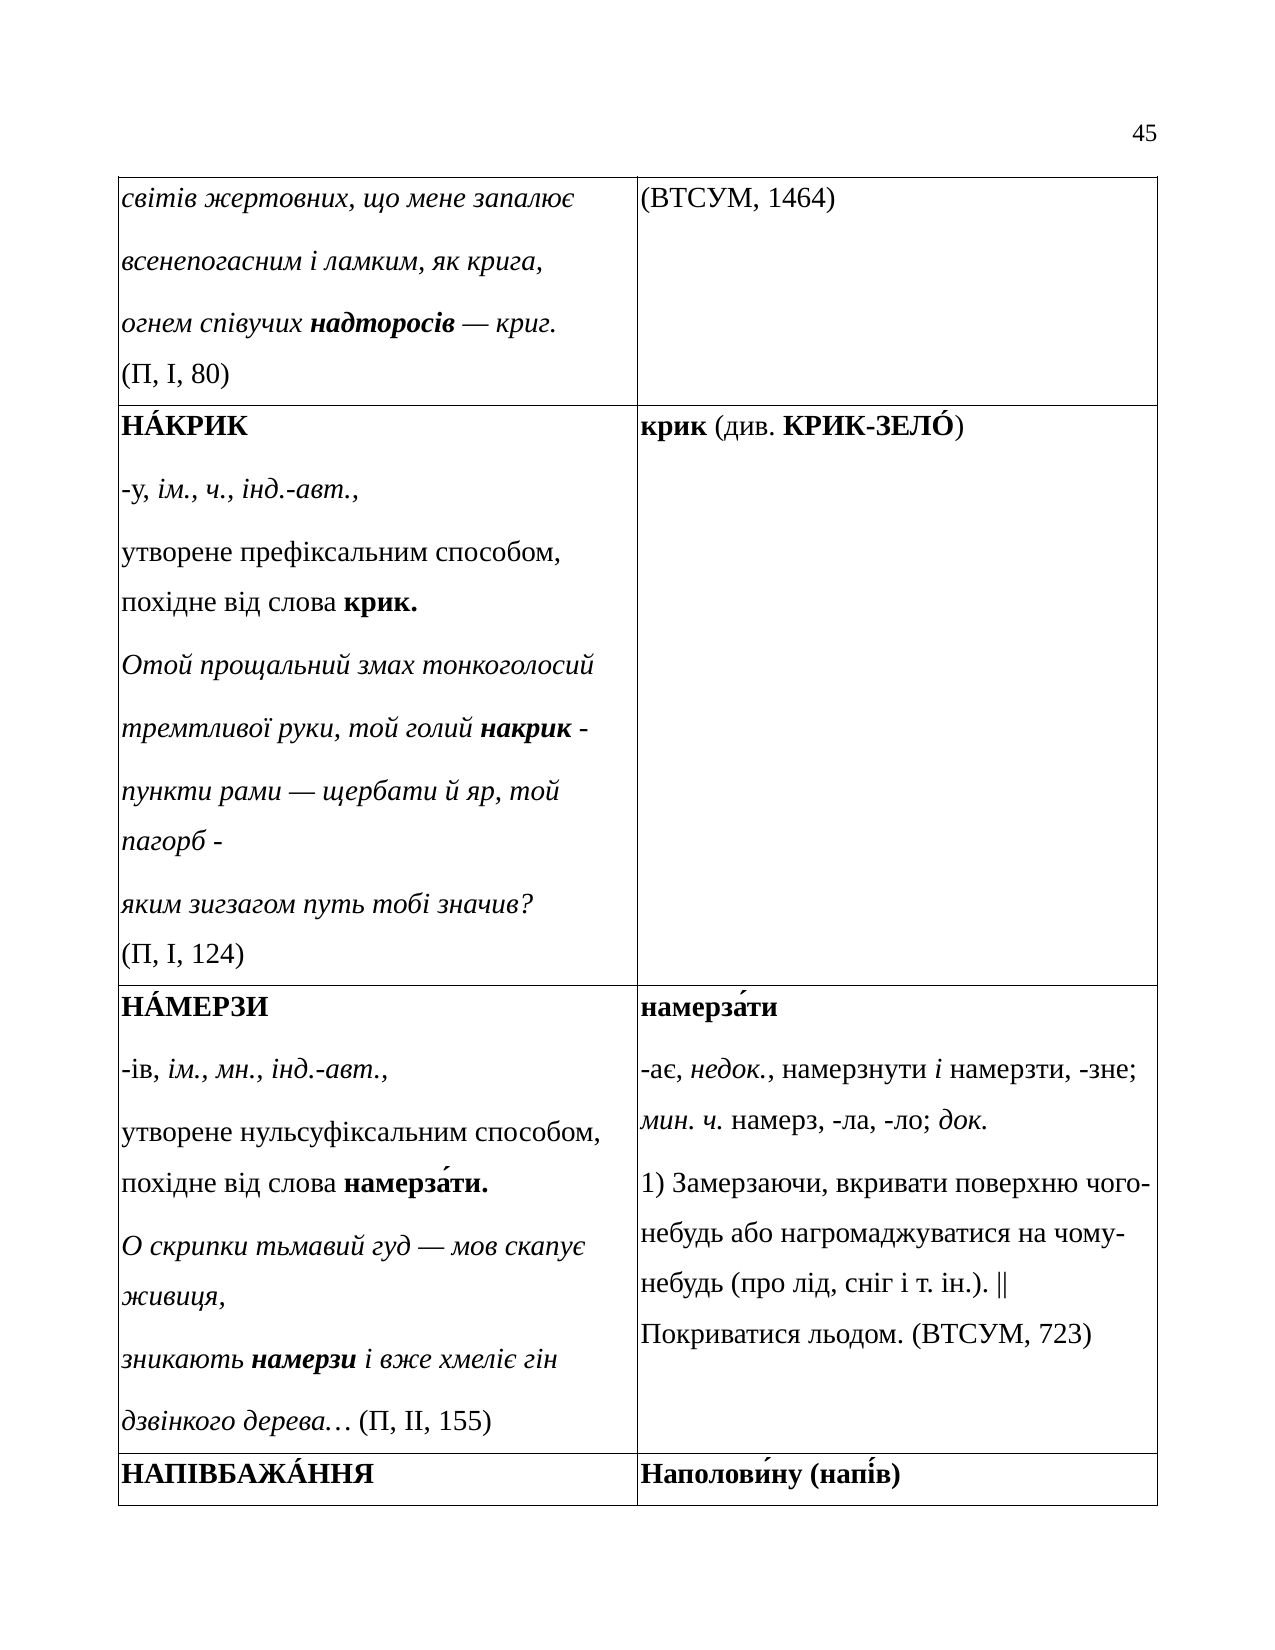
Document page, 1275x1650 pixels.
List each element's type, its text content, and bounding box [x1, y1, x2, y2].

table_cell крик (див. КРИК-ЗЕЛÓ) [638, 406, 1157, 985]
table_cell НÁКРИК -у, ім., ч., інд.-авт., утворене префіксальним способом, похідне від слова крик. Отой прощальний змах тонкоголосий тремтливої руки, той голий накрик - пункти рами — щербати й яр, той пагорб - яким зигзагом путь тобі значив? (П, І, 124) [119, 406, 637, 985]
table_cell світів жертовних, що мене запалює всенепогасним і ламким, як крига, огнем співучих надторосів — криг. (П, І, 80) [119, 178, 637, 405]
table_cell НÁМЕРЗИ -ів, ім., мн., інд.-авт., утворене нульсуфіксальним способом, похідне від слова намерза́ти. О скрипки тьмавий гуд — мов скапує живиця, зникають намерзи і вже хмеліє гін дзвінкого дерева… (П, ІІ, 155) [119, 986, 637, 1453]
table_cell (ВТСУМ, 1464) [638, 178, 1157, 405]
table_cell намерза́ти -ає, недок., намерзнути і намерзти, -зне; мин. ч. намерз, -ла, -ло; док. 1) Замерзаючи, вкривати поверхню чого-небудь або нагромаджуватися на чому-небудь (про лід, сніг і т. ін.). || Покриватися льодом. (ВТСУМ, 723) [638, 986, 1157, 1453]
table_cell Наполови́ну (напі́в) [638, 1454, 1157, 1505]
table_cell НАПІВБАЖÁННЯ [119, 1454, 637, 1505]
